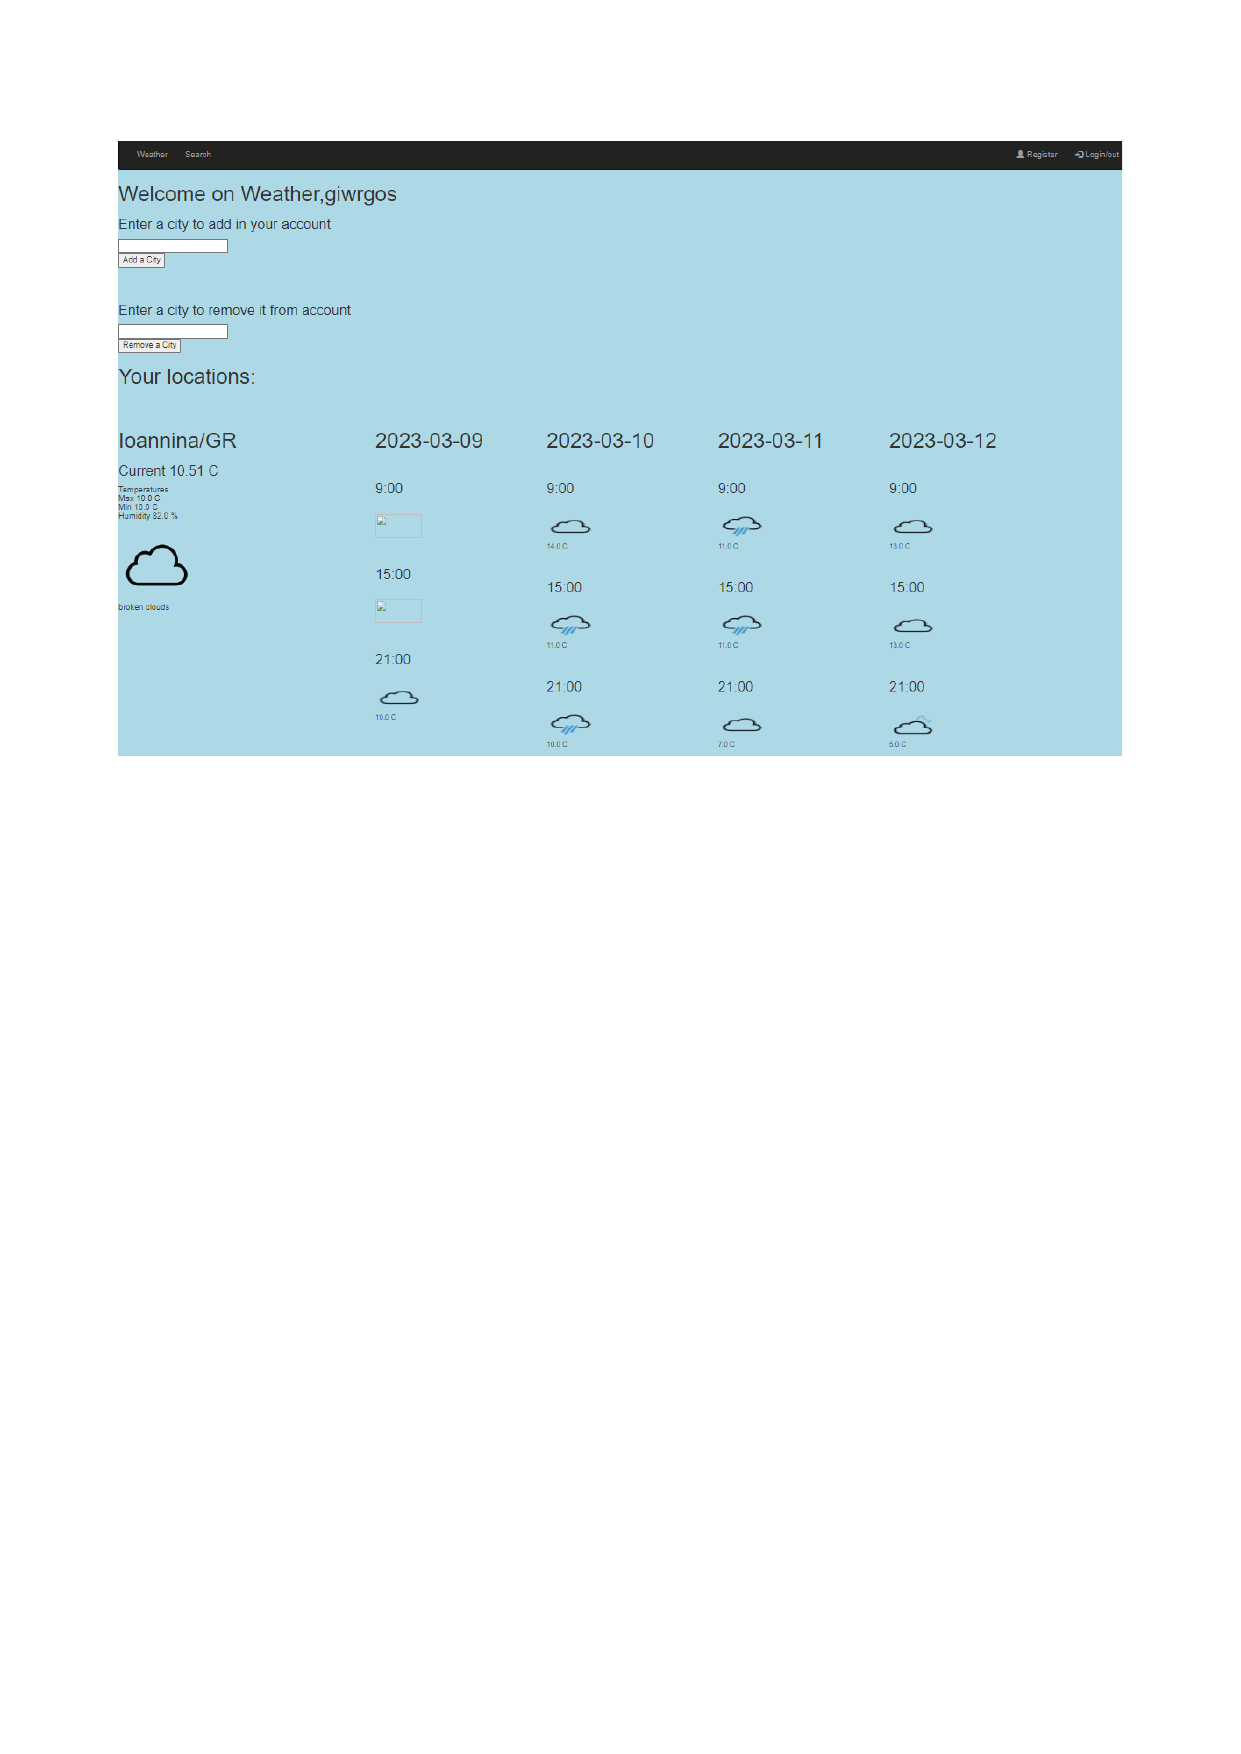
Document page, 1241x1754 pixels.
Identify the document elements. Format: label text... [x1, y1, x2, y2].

text Σε αυτήν την εφαρμογή μπορεί κάποιος να φτιάξει έναν λογαριασμό και να κρατήσει συγκεκριμένες πόλεις καθώς και να αναζητήσει τον καιρό σε άλλες,τα δεδομένα παρέχονται από το openweathermap Api και οι χρήστες και οι προτιμήσεις τους κρατούνται σε ένα τοπικό mysql database [118, 118, 1122, 141]
picture [118, 141, 1123, 756]
